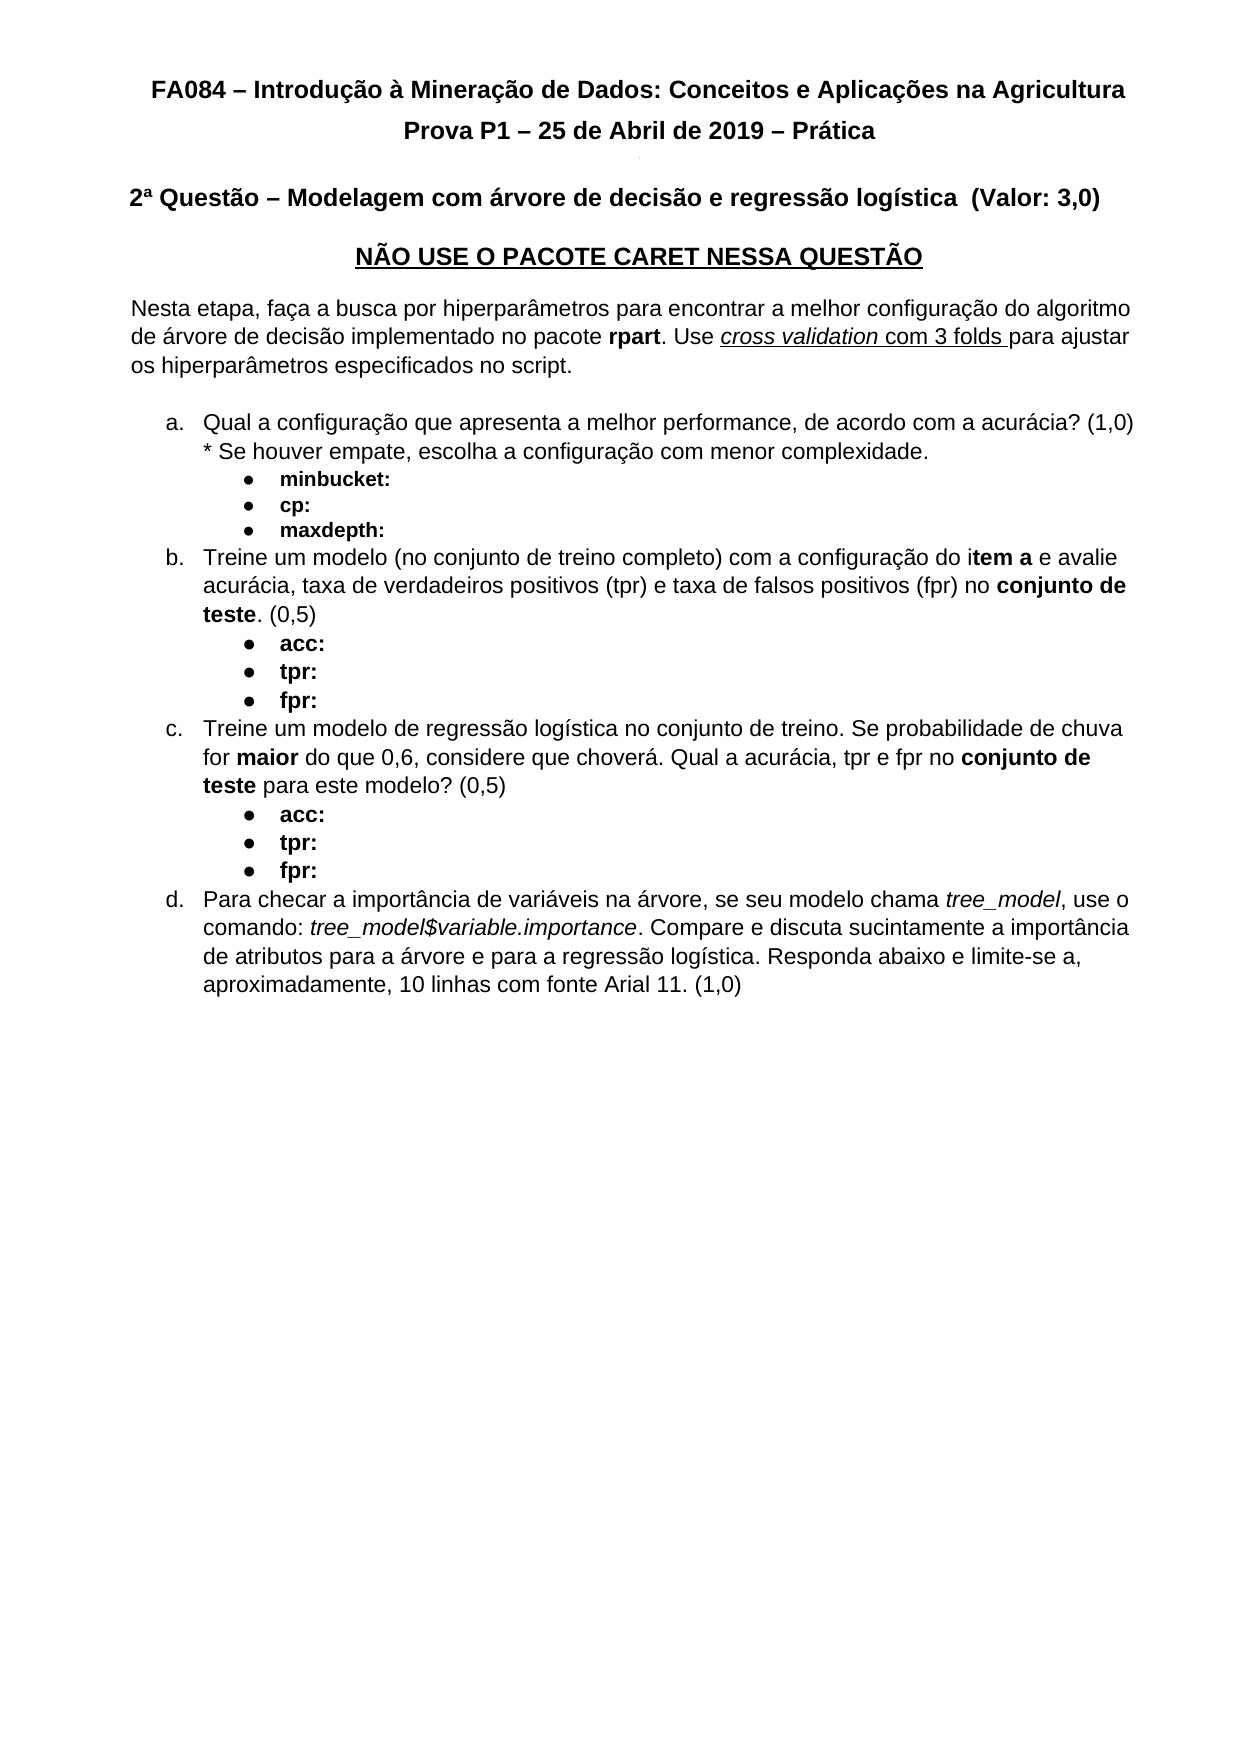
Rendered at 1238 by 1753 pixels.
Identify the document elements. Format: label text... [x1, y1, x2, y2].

list Para checar a importância de variáveis na árvore, se seu modelo chama tree_model, use o comando: tree_model$variable.importance. Compare e discuta sucintamente a importância de atributos para a árvore e para a regressão logística. Responda abaixo e limite-se a, aproximadamente, 10 linhas com fonte Arial 11. (1,0) [165, 886, 1148, 998]
list minbucket: [242, 467, 1148, 491]
text NÃO USE O PACOTE CARET NESSA QUESTÃO [131, 242, 1148, 271]
list cp: [242, 492, 1148, 516]
list tpr: [242, 829, 1148, 855]
list Qual a configuração que apresenta a melhor performance, de acordo com a acurácia? (1,0) [165, 409, 1148, 435]
list fpr: [242, 687, 1148, 713]
list maxdepth: [242, 518, 1148, 542]
list Treine um modelo (no conjunto de treino completo) com a configuração do item a e avalie acurácia, taxa de verdadeiros positivos (tpr) e taxa de falsos positivos (fpr) no conjunto de teste. (0,5) [165, 544, 1148, 627]
list acc: [242, 630, 1148, 656]
list acc: [242, 801, 1148, 827]
text * Se houver empate, escolha a configuração com menor complexidade. [203, 438, 1148, 464]
subtitle 2ª Questão – Modelagem com árvore de decisão e regressão logística (Valor: 3,0) [129, 183, 1148, 211]
list fpr: [242, 857, 1148, 884]
list Treine um modelo de regressão logística no conjunto de treino. Se probabilidade de chuva for maior do que 0,6, considere que choverá. Qual a acurácia, tpr e fpr no conjunto de teste para este modelo? (0,5) [165, 715, 1148, 798]
list tpr: [242, 658, 1148, 684]
text Nesta etapa, faça a busca por hiperparâmetros para encontrar a melhor configuração do algoritmo de árvore de decisão implementado no pacote rpart. Use cross validation com 3 folds para ajustar os hiperparâmetros especificados no script. [131, 295, 1148, 378]
